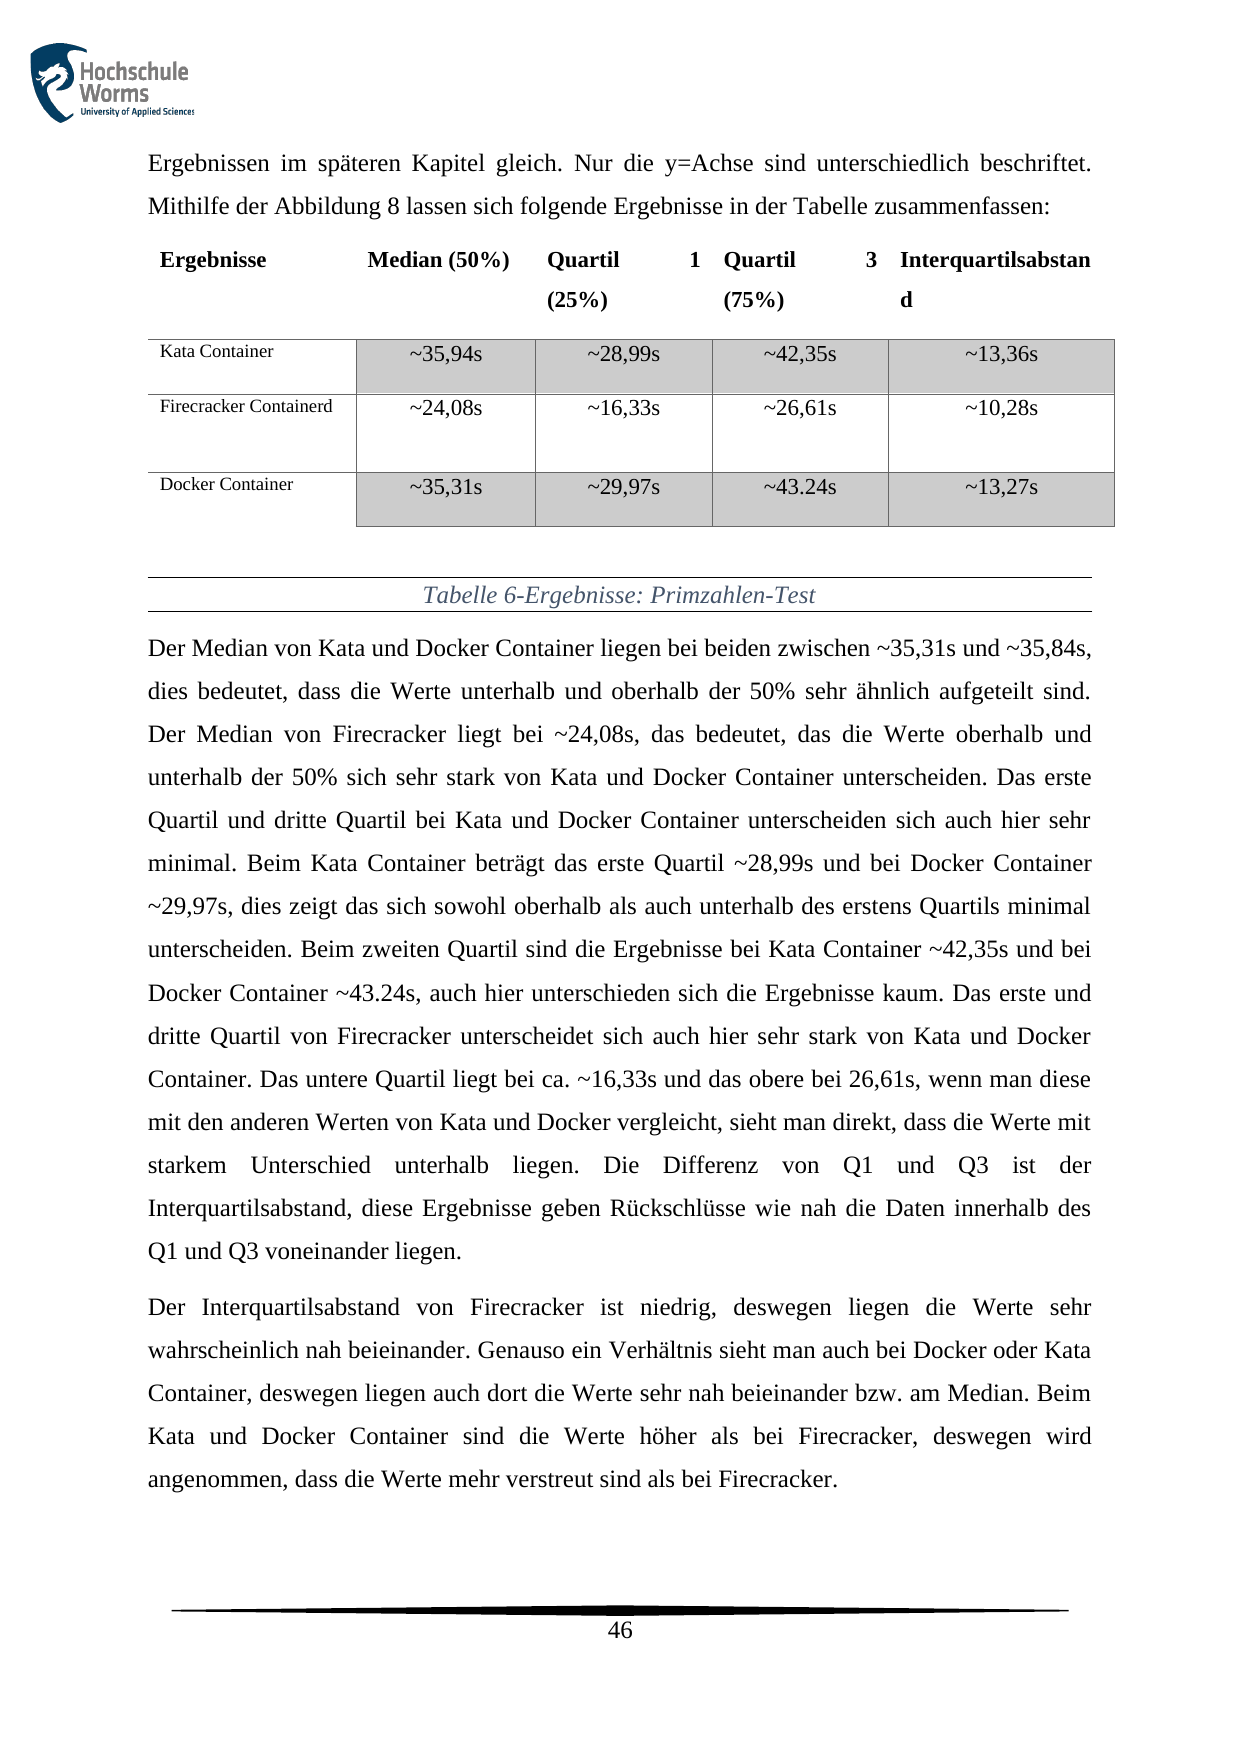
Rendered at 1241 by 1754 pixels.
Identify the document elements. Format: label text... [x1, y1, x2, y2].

table_cell ~13,36s [889, 340, 1114, 393]
table_cell ~24,08s [357, 395, 535, 472]
table_cell ~29,97s [536, 473, 712, 526]
table_cell ~35,31s [357, 473, 535, 526]
table_cell Firecracker Containerd [148, 395, 356, 472]
text Der Interquartilsabstand von Firecracker ist niedrig, deswegen liegen die Werte sehr wahrscheinlich nah beieinander. Genauso ein Verhältnis sieht man auch bei Docker oder Kata Container, deswegen liegen auch dort die Werte sehr nah beieinander bzw. am Median. Beim Kata und Docker Container sind die Werte höher als bei Firecracker, deswegen wird angenommen, dass die Werte mehr verstreut sind als bei Firecracker. [148, 1292, 1092, 1493]
table_cell ~35,94s [357, 340, 535, 393]
table_cell ~13,27s [889, 473, 1114, 526]
text Der Median von Kata und Docker Container liegen bei beiden zwischen ~35,31s und ~35,84s, dies bedeutet, dass die Werte unterhalb und oberhalb der 50% sehr ähnlich aufgeteilt sind. Der Median von Firecracker liegt bei ~24,08s, das bedeutet, das die Werte oberhalb und unterhalb der 50% sich sehr stark von Kata und Docker Container unterscheiden. Das erste Quartil und dritte Quartil bei Kata und Docker Container unterscheiden sich auch hier sehr minimal. Beim Kata Container beträgt das erste Quartil ~28,99s und bei Docker Container ~29,97s, dies zeigt das sich sowohl oberhalb als auch unterhalb des erstens Quartils minimal unterscheiden. Beim zweiten Quartil sind die Ergebnisse bei Kata Container ~42,35s und bei Docker Container ~43.24s, auch hier unterschieden sich die Ergebnisse kaum. Das erste und dritte Quartil von Firecracker unterscheidet sich auch hier sehr stark von Kata und Docker Container. Das untere Quartil liegt bei ca. ~16,33s und das obere bei 26,61s, wenn man diese mit den anderen Werten von Kata und Docker vergleicht, sieht man direkt, dass die Werte mit starkem Unterschied unterhalb liegen. Die Differenz von Q1 und Q3 ist der Interquartilsabstand, diese Ergebnisse geben Rückschlüsse wie nah die Daten innerhalb des Q1 und Q3 voneinander liegen. [148, 633, 1092, 1265]
text Tabelle 6-Ergebnisse: Primzahlen-Test [148, 578, 1092, 611]
text Ergebnissen im späteren Kapitel gleich. Nur die y=Achse sind unterschiedlich beschriftet. Mithilfe der Abbildung 8 lassen sich folgende Ergebnisse in der Tabelle zusammenfassen: [148, 148, 1092, 219]
table_cell ~16,33s [536, 395, 712, 472]
table_header Median (50%) [356, 246, 536, 339]
table_header Ergebnisse [148, 246, 356, 339]
table_cell ~43.24s [713, 473, 888, 526]
table_header Quartil 1 (25%) [536, 246, 712, 339]
table_cell ~28,99s [536, 340, 712, 393]
table_header Quartil 3 (75%) [712, 246, 888, 339]
table_cell ~26,61s [713, 395, 888, 472]
table_cell Docker Container [148, 473, 356, 526]
table_cell ~42,35s [713, 340, 888, 393]
table_cell Kata Container [148, 340, 356, 393]
table_cell ~10,28s [889, 395, 1114, 472]
table_header Interquartilsabstand [889, 246, 1115, 339]
